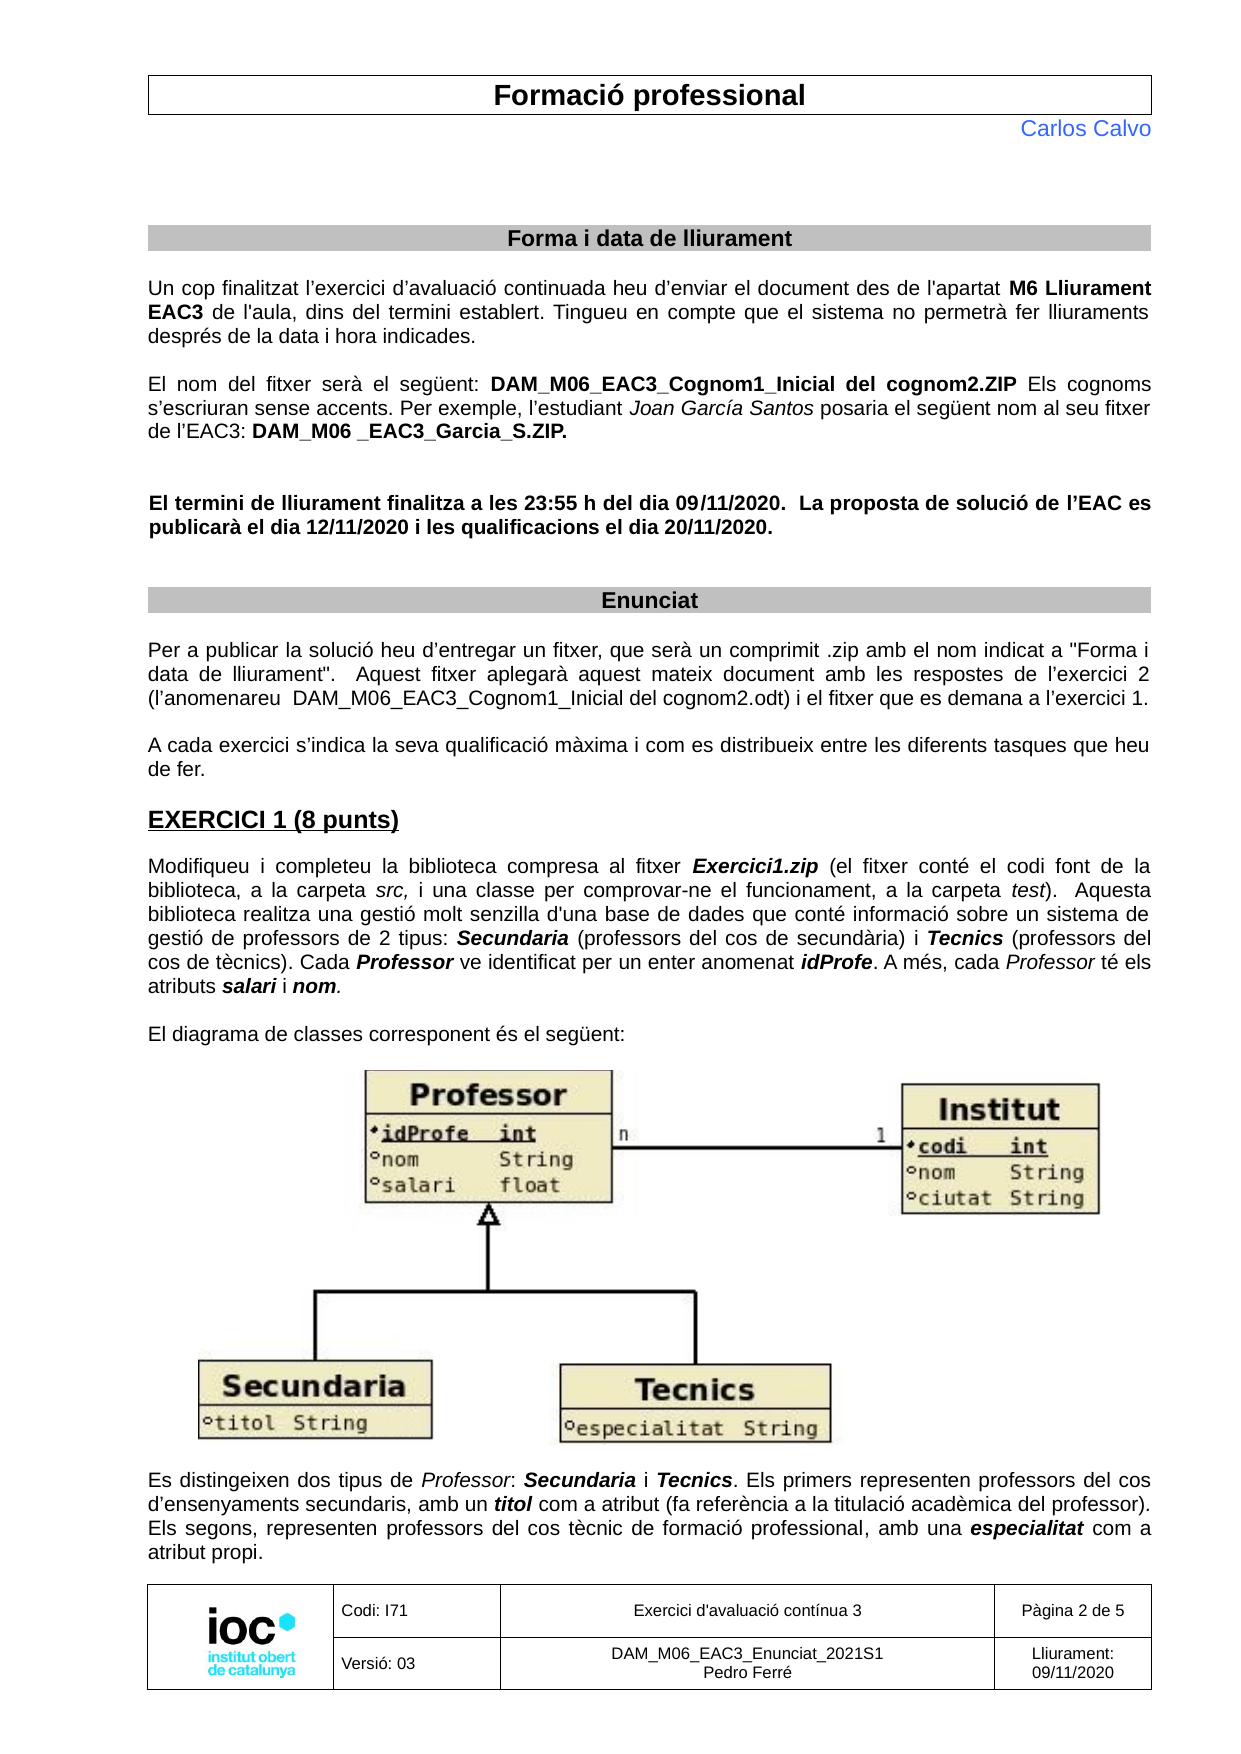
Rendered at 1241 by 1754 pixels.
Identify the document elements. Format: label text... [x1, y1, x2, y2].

text A cada exercici s’indica la seva qualificació màxima i com es distribueix entre les diferents tasques que heu de fer. [148, 733, 1151, 781]
text Enunciat [148, 587, 1151, 613]
text El nom del fitxer serà el següent: DAM_M06_EAC3_Cognom1_Inicial del cognom2.ZIP Els cognoms s’escriuran sense accents. Per exemple, l’estudiant Joan García Santos posaria el següent nom al seu fitxer de l’EAC3: DAM_M06 _EAC3_Garcia_S.ZIP. [148, 371, 1151, 443]
text Un cop finalitzat l’exercici d’avaluació continuada heu d’enviar el document des de l'apartat M6 Lliurament EAC3 de l'aula, dins del termini establert. Tingueu en compte que el sistema no permetrà fer lliuraments després de la data i hora indicades. [148, 276, 1151, 347]
text EXERCICI 1 (8 punts) [148, 805, 1151, 834]
text El termini de lliurament finalitza a les 23:55 h del dia 09/11/2020. La proposta de solució de l’EAC es publicarà el dia 12/11/2020 i les qualificacions el dia 20/11/2020. [149, 491, 1151, 539]
text El diagrama de classes corresponent és el següent: [148, 1022, 1151, 1046]
text Modifiqueu i completeu la biblioteca compresa al fitxer Exercici1.zip (el fitxer conté el codi font de la biblioteca, a la carpeta src, i una classe per comprovar-ne el funcionament, a la carpeta test). Aquesta biblioteca realitza una gestió molt senzilla d'una base de dades que conté informació sobre un sistema de gestió de professors de 2 tipus: Secundaria (professors del cos de secundària) i Tecnics (professors del cos de tècnics). Cada Professor ve identificat per un enter anomenat idProfe. A més, cada Professor té els atributs salari i nom. [148, 854, 1151, 998]
text Es distingeixen dos tipus de Professor: Secundaria i Tecnics. Els primers representen professors del cos d’ensenyaments secundaris, amb un titol com a atribut (fa referència a la titulació acadèmica del professor). Els segons, representen professors del cos tècnic de formació professional, amb una especialitat com a atribut propi. [148, 1468, 1151, 1564]
picture [198, 1070, 1102, 1445]
text Forma i data de lliurament [148, 225, 1151, 251]
text Per a publicar la solució heu d’entregar un fitxer, que serà un comprimit .zip amb el nom indicat a "Forma i data de lliurament". Aquest fitxer aplegarà aquest mateix document amb les respostes de l’exercici 2 (l’anomenareu DAM_M06_EAC3_Cognom1_Inicial del cognom2.odt) i el fitxer que es demana a l’exercici 1. [148, 637, 1151, 709]
picture [195, 1593, 309, 1689]
